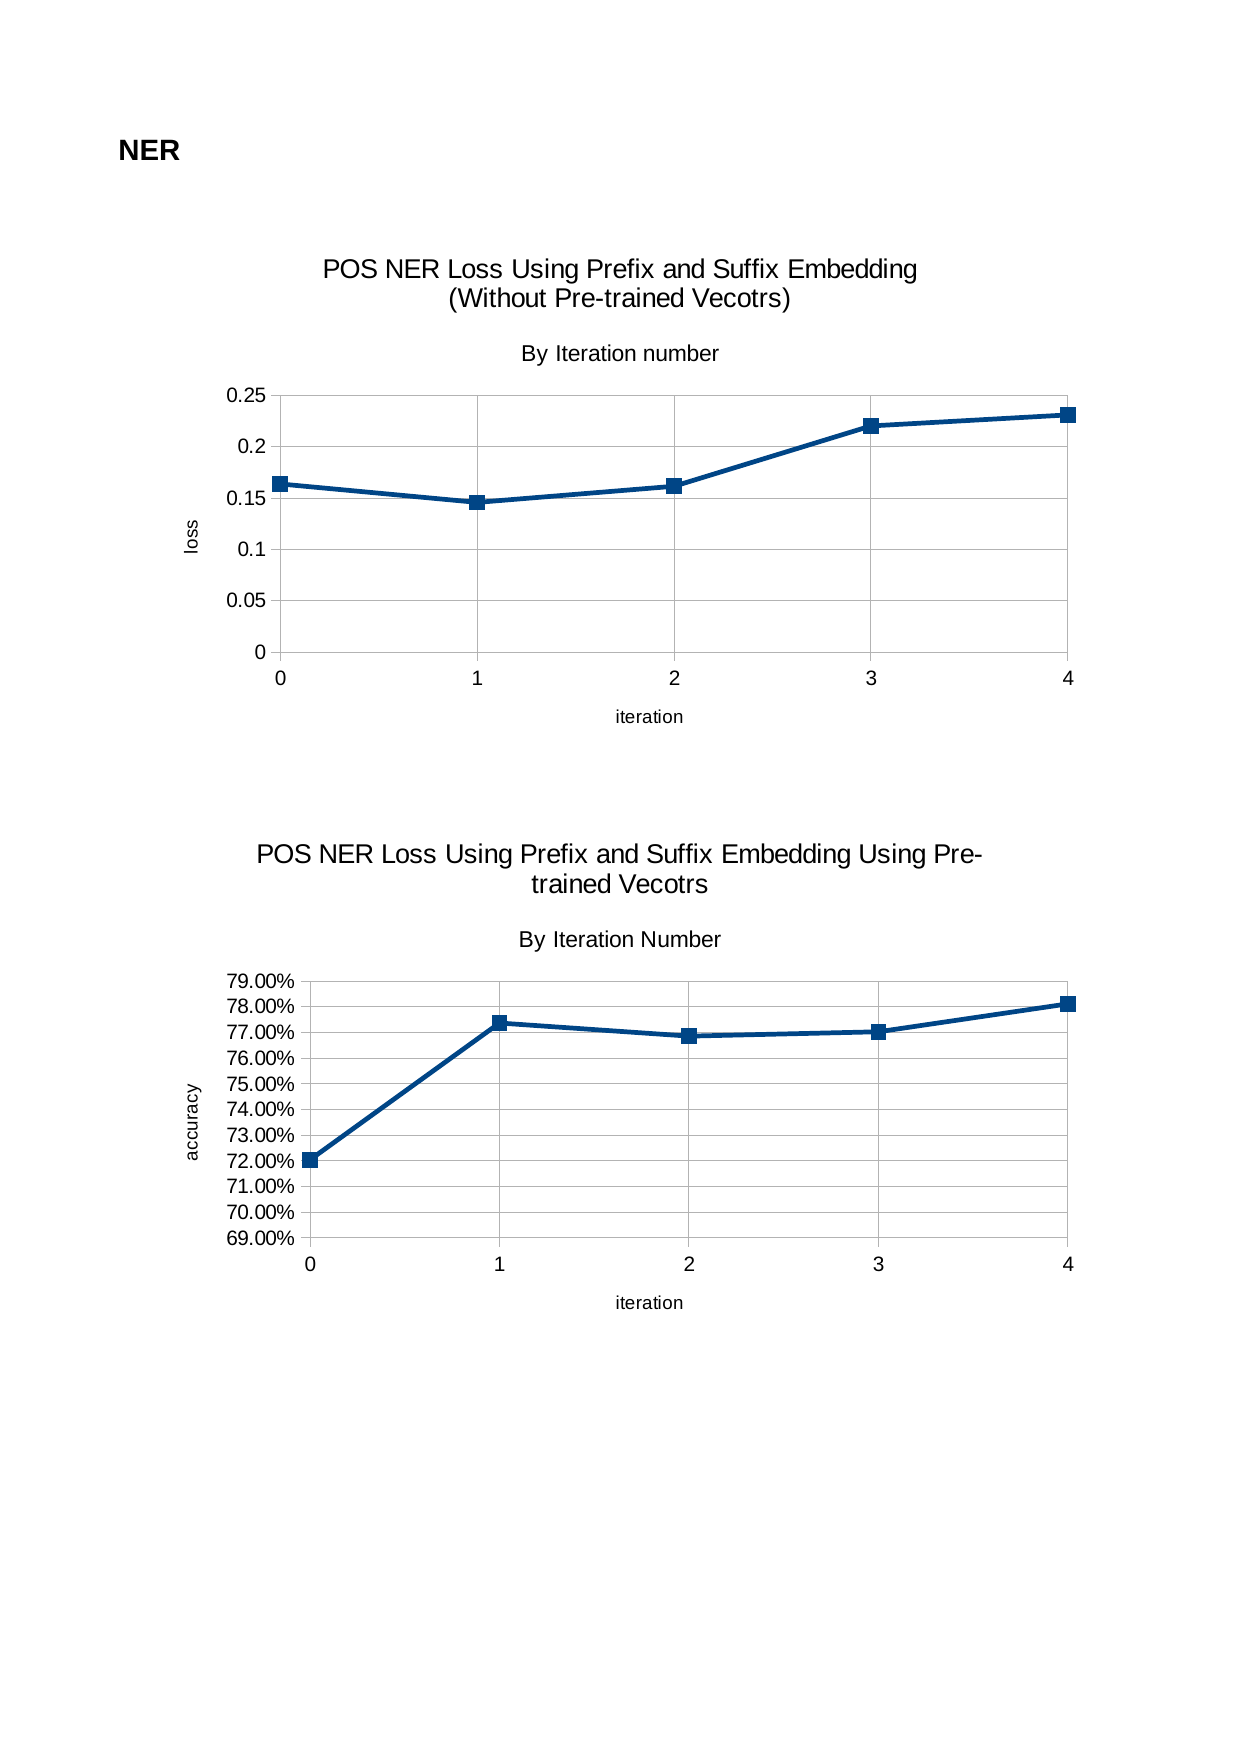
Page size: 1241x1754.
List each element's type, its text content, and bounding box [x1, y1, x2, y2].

subtitle NER [118, 133, 1122, 166]
